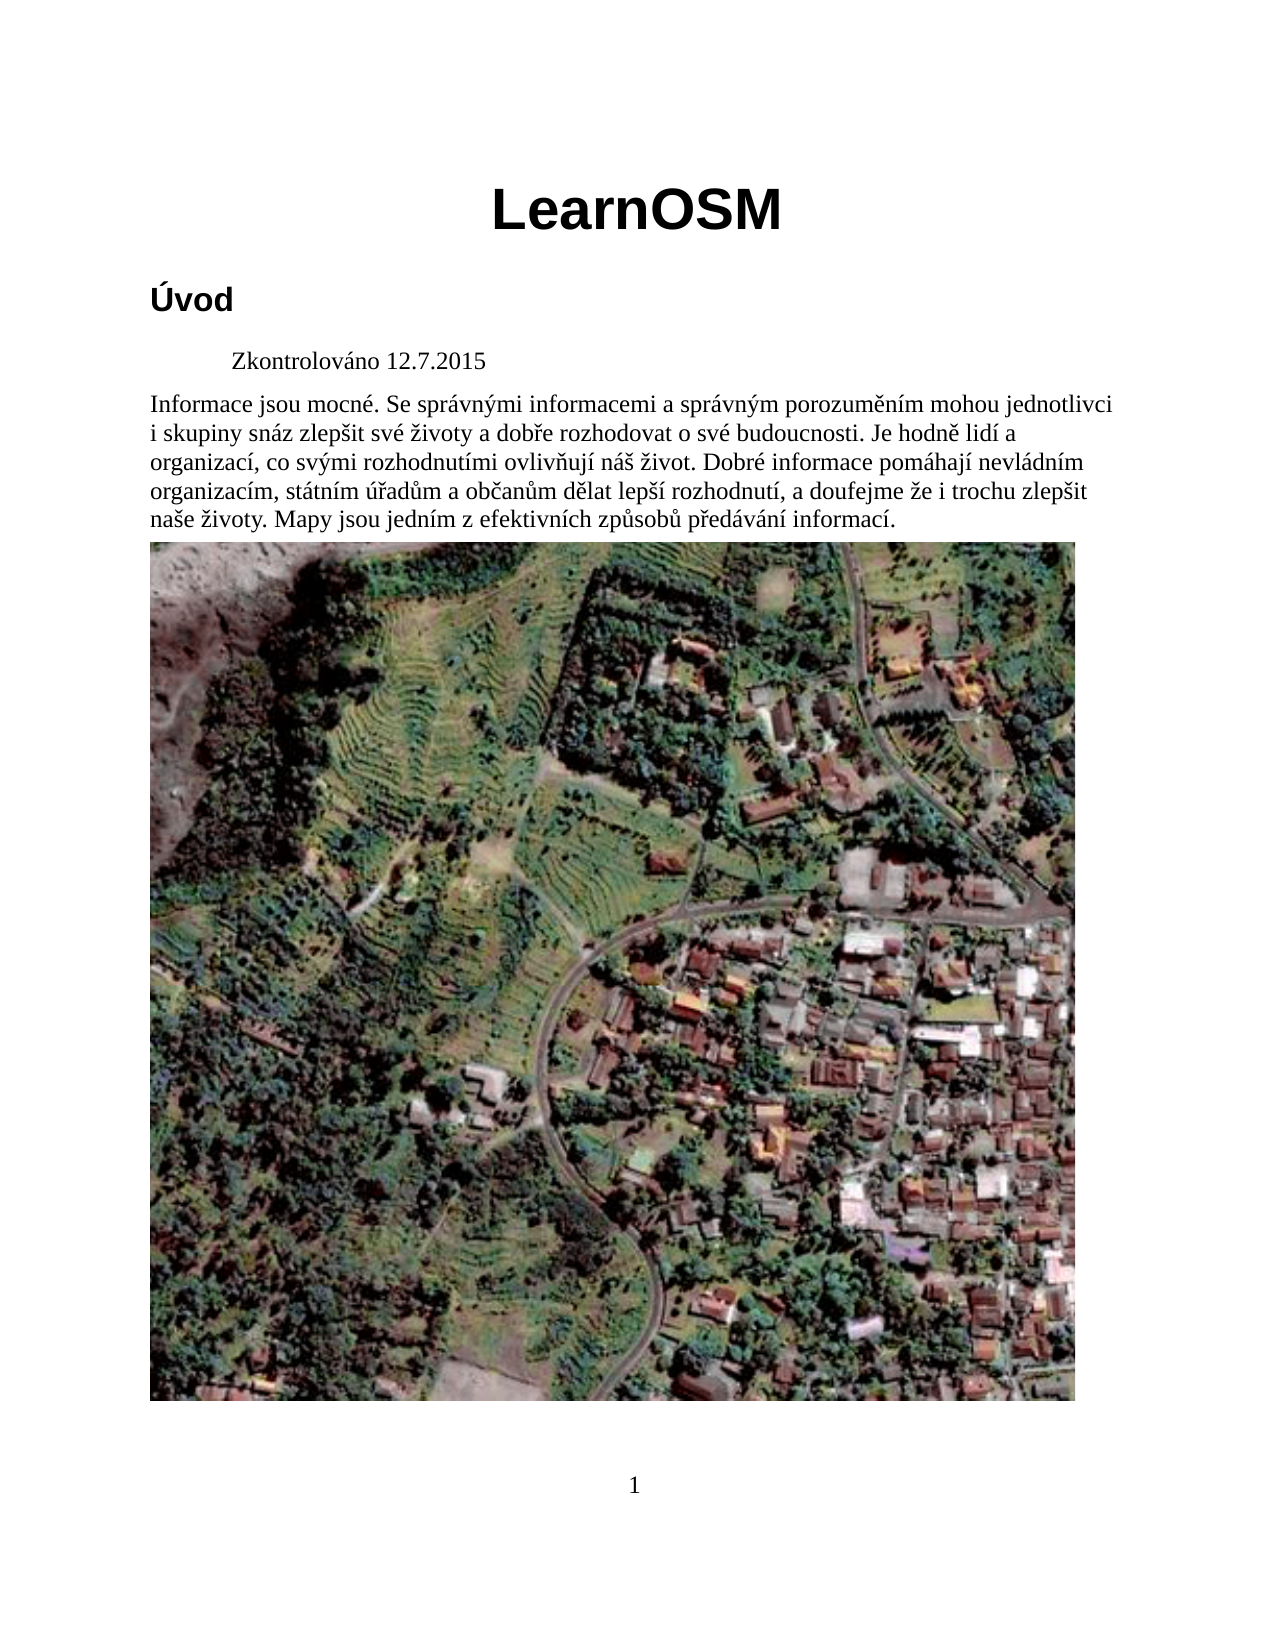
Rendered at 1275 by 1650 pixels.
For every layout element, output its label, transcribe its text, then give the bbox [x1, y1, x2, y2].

text Informace jsou mocné. Se správnými informacemi a správným porozuměním mohou jednotlivci i skupiny snáz zlepšit své životy a dobře rozhodovat o své budoucnosti. Je hodně lidí a organizací, co svými rozhodnutími ovlivňují náš život. Dobré informace pomáhají nevládním organizacím, státním úřadům a občanům dělat lepší rozhodnutí, a doufejme že i trochu zlepšit naše životy. Mapy jsou jedním z efektivních způsobů předávání informací. [150, 389, 1125, 533]
subtitle Úvod [150, 279, 1125, 318]
picture [150, 542, 1075, 1401]
title LearnOSM [150, 175, 1125, 242]
text Zkontrolováno 12.7.2015 [225, 346, 1125, 374]
